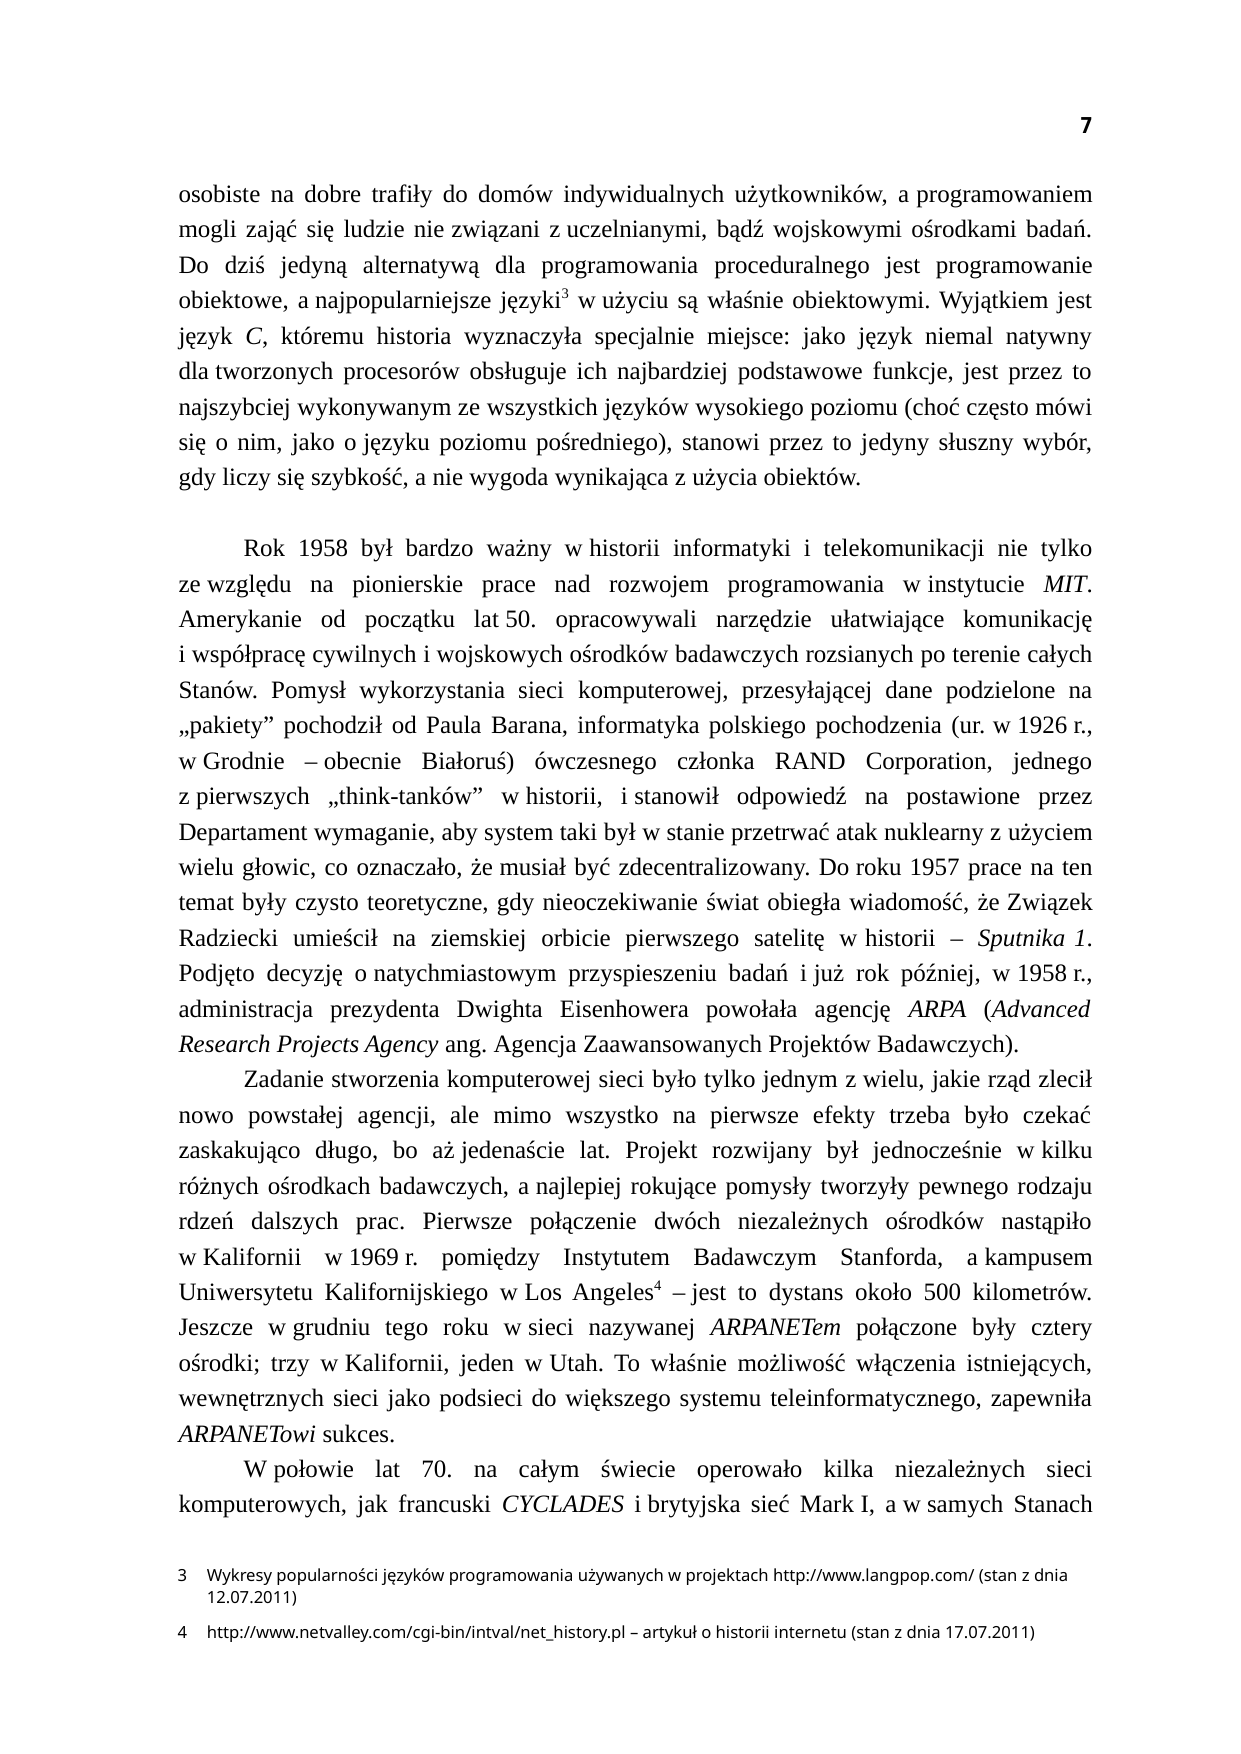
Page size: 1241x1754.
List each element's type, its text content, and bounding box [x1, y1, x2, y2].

text W połowie lat 70. na całym świecie operowało kilka niezależnych sieci komputerowych, jak francuski CYCLADES i brytyjska sieć Mark I, a w samych Stanach [178, 1449, 1093, 1520]
text Zadanie stworzenia komputerowej sieci było tylko jednym z wielu, jakie rząd zlecił nowo powstałej agencji, ale mimo wszystko na pierwsze efekty trzeba było czekać zaskakująco długo, bo aż jedenaście lat. Projekt rozwijany był jednocześnie w kilku różnych ośrodkach badawczych, a najlepiej rokujące pomysły tworzyły pewnego rodzaju rdzeń dalszych prac. Pierwsze połączenie dwóch niezależnych ośrodków nastąpiło w Kalifornii w 1969 r. pomiędzy Instytutem Badawczym Stanforda, a kampusem Uniwersytetu Kalifornijskiego w Los Angeles – jest to dystans około 500 kilometrów. Jeszcze w grudniu tego roku w sieci nazywanej ARPANETem połączone były cztery ośrodki; trzy w Kalifornii, jeden w Utah. To właśnie możliwość włączenia istniejących, wewnętrznych sieci jako podsieci do większego systemu teleinformatycznego, zapewniła ARPANETowi sukces. [178, 1059, 1093, 1449]
text Rok 1958 był bardzo ważny w historii informatyki i telekomunikacji nie tylko ze względu na pionierskie prace nad rozwojem programowania w instytucie MIT. Amerykanie od początku lat 50. opracowywali narzędzie ułatwiające komunikację i współpracę cywilnych i wojskowych ośrodków badawczych rozsianych po terenie całych Stanów. Pomysł wykorzystania sieci komputerowej, przesyłającej dane podzielone na „pakiety” pochodził od Paula Barana, informatyka polskiego pochodzenia (ur. w 1926 r., w Grodnie – obecnie Białoruś) ówczesnego członka RAND Corporation, jednego z pierwszych „think-tanków” w historii, i stanowił odpowiedź na postawione przez Departament wymaganie, aby system taki był w stanie przetrwać atak nuklearny z użyciem wielu głowic, co oznaczało, że musiał być zdecentralizowany. Do roku 1957 prace na ten temat były czysto teoretyczne, gdy nieoczekiwanie świat obiegła wiadomość, że Związek Radziecki umieścił na ziemskiej orbicie pierwszego satelitę w historii – Sputnika 1. Podjęto decyzję o natychmiastowym przyspieszeniu badań i już rok później, w 1958 r., administracja prezydenta Dwighta Eisenhowera powołała agencję ARPA (Advanced Research Projects Agency ang. Agencja Zaawansowanych Projektów Badawczych). [178, 528, 1093, 1059]
text http://www.netvalley.com/cgi-bin/intval/net_history.pl – artykuł o historii internetu (stan z dnia 17.07.2011) [177, 1621, 1093, 1643]
text Wykresy popularności języków programowania używanych w projektach http://www.langpop.com/ (stan z dnia 12.07.2011) [177, 1563, 1093, 1609]
text osobiste na dobre trafiły do domów indywidualnych użytkowników, a programowaniem mogli zająć się ludzie nie związani z uczelnianymi, bądź wojskowymi ośrodkami badań. Do dziś jedyną alternatywą dla programowania proceduralnego jest programowanie obiektowe, a najpopularniejsze języki w użyciu są właśnie obiektowymi. Wyjątkiem jest język C, któremu historia wyznaczyła specjalnie miejsce: jako język niemal natywny dla tworzonych procesorów obsługuje ich najbardziej podstawowe funkcje, jest przez to najszybciej wykonywanym ze wszystkich języków wysokiego poziomu (choć często mówi się o nim, jako o języku poziomu pośredniego), stanowi przez to jedyny słuszny wybór, gdy liczy się szybkość, a nie wygoda wynikająca z użycia obiektów. [178, 174, 1093, 493]
